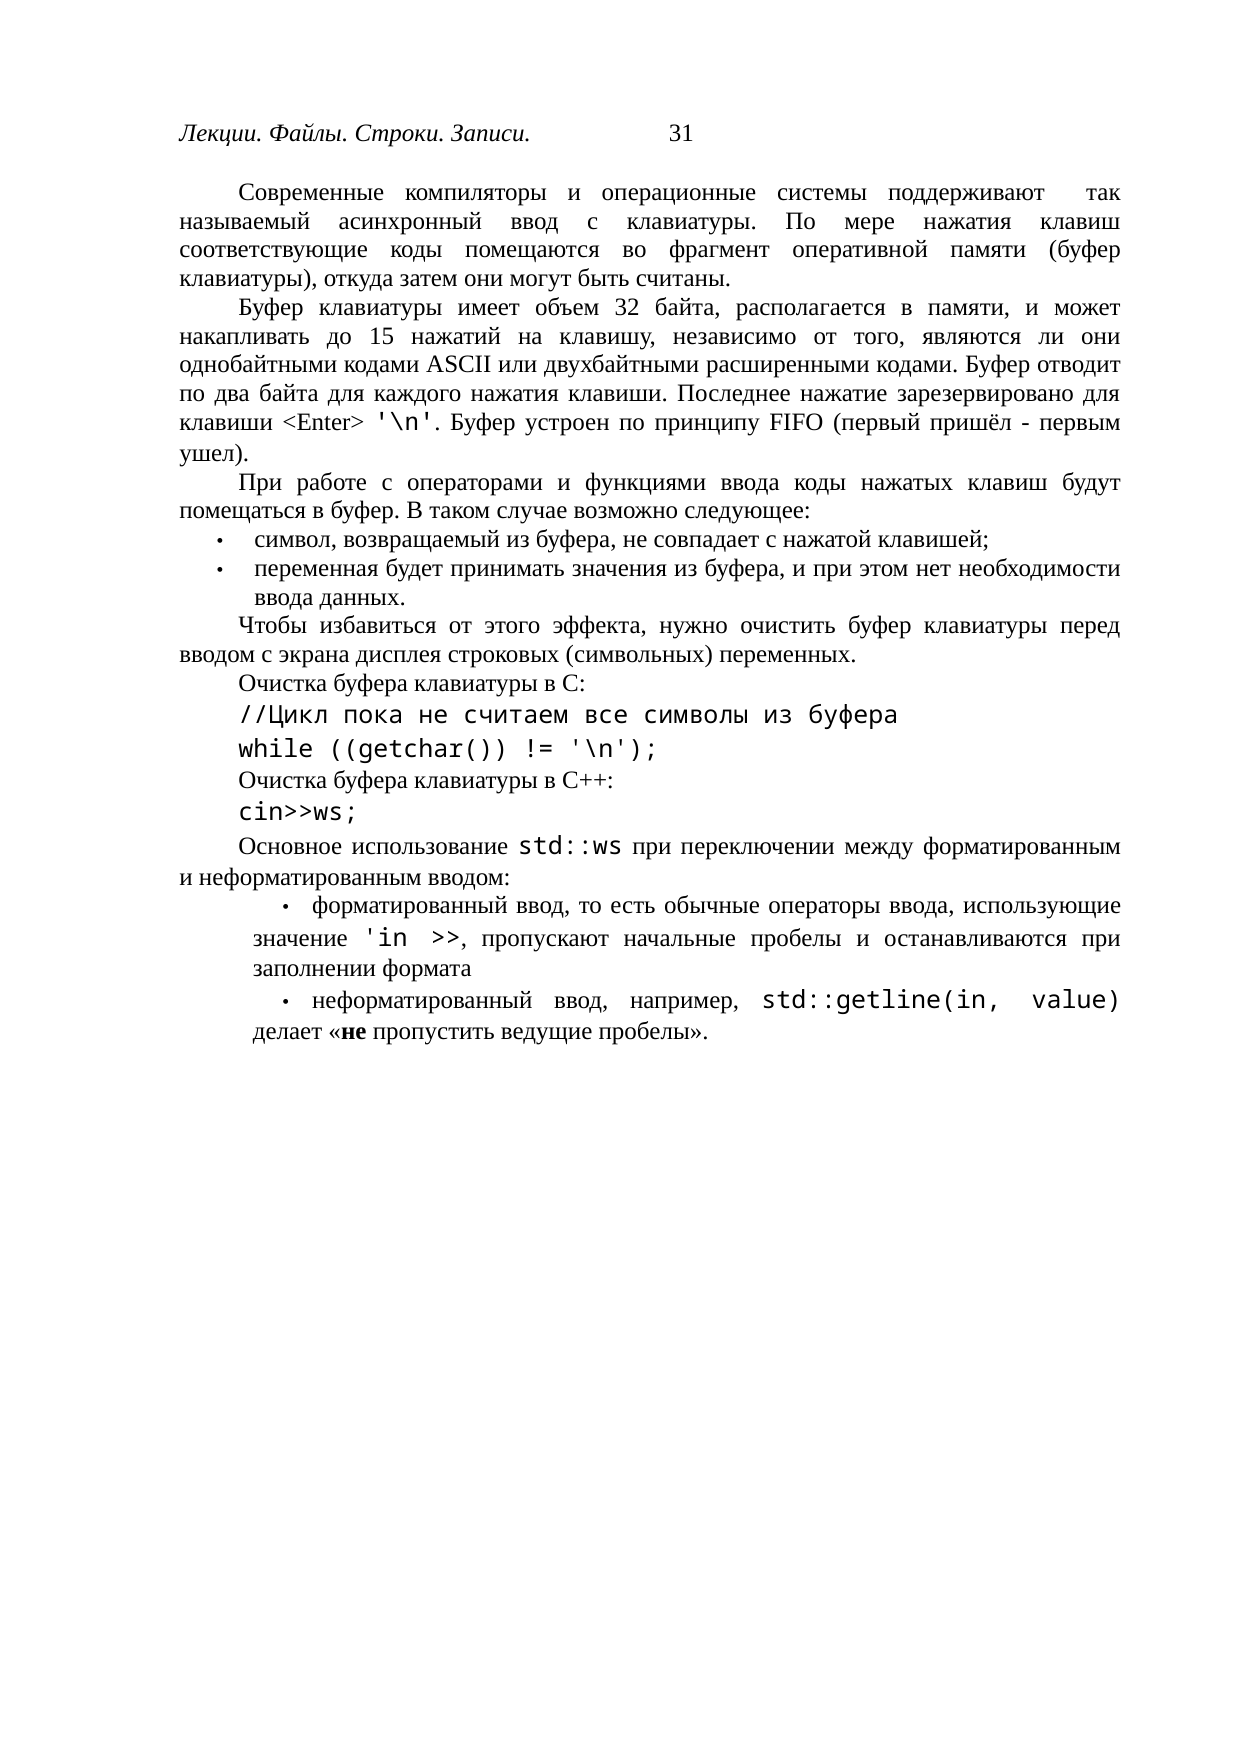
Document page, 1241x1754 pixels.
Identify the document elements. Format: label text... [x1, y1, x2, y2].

text Буфер клавиатуры имеет объем 32 байта, располагается в памяти, и может накапливать до 15 нажатий на клавишу, независимо от того, являются ли они однобайтными кодами ASCII или двухбайтными расширенными кодами. Буфер отводит по два байта для каждого нажатия клавиши. Последнее нажатие зарезервировано для клавиши <Enter> '\n'. Буфер устроен по принципу FIFO (первый пришёл - первым ушел). [179, 292, 1121, 467]
text while ((getchar()) != '\n'); [179, 731, 1121, 765]
text Основное использование std::ws при переключении между форматированным и неформатированным вводом: [179, 828, 1121, 890]
list символ, возвращаемый из буфера, не совпадает с нажатой клавишей; [217, 524, 1121, 553]
text При работе с операторами и функциями ввода коды нажатых клавиш будут помещаться в буфер. В таком случае возможно следующее: [179, 467, 1121, 524]
list неформатированный ввод, например, std::getline(in, value) делает «не пропустить ведущие пробелы». [223, 982, 1121, 1045]
text Очистка буфера клавиатуры в С: [179, 668, 1121, 697]
text Современные компиляторы и операционные системы поддерживают так называемый асинхронный ввод с клавиатуры. По мере нажатия клавиш соответствующие коды помещаются во фрагмент оперативной памяти (буфер клавиатуры), откуда затем они могут быть считаны. [179, 177, 1121, 292]
text Чтобы избавиться от этого эффекта, нужно очистить буфер клавиатуры перед вводом с экрана дисплея строковых (символьных) переменных. [179, 610, 1121, 668]
text //Цикл пока не считаем все символы из буфера [179, 697, 1121, 731]
list форматированный ввод, то есть обычные операторы ввода, использующие значение 'in >>, пропускают начальные пробелы и останавливаются при заполнении формата [223, 890, 1121, 982]
list переменная будет принимать значения из буфера, и при этом нет необходимости ввода данных. [217, 553, 1121, 610]
text cin>>ws; [179, 793, 1121, 828]
text Очистка буфера клавиатуры в С++: [179, 765, 1121, 793]
